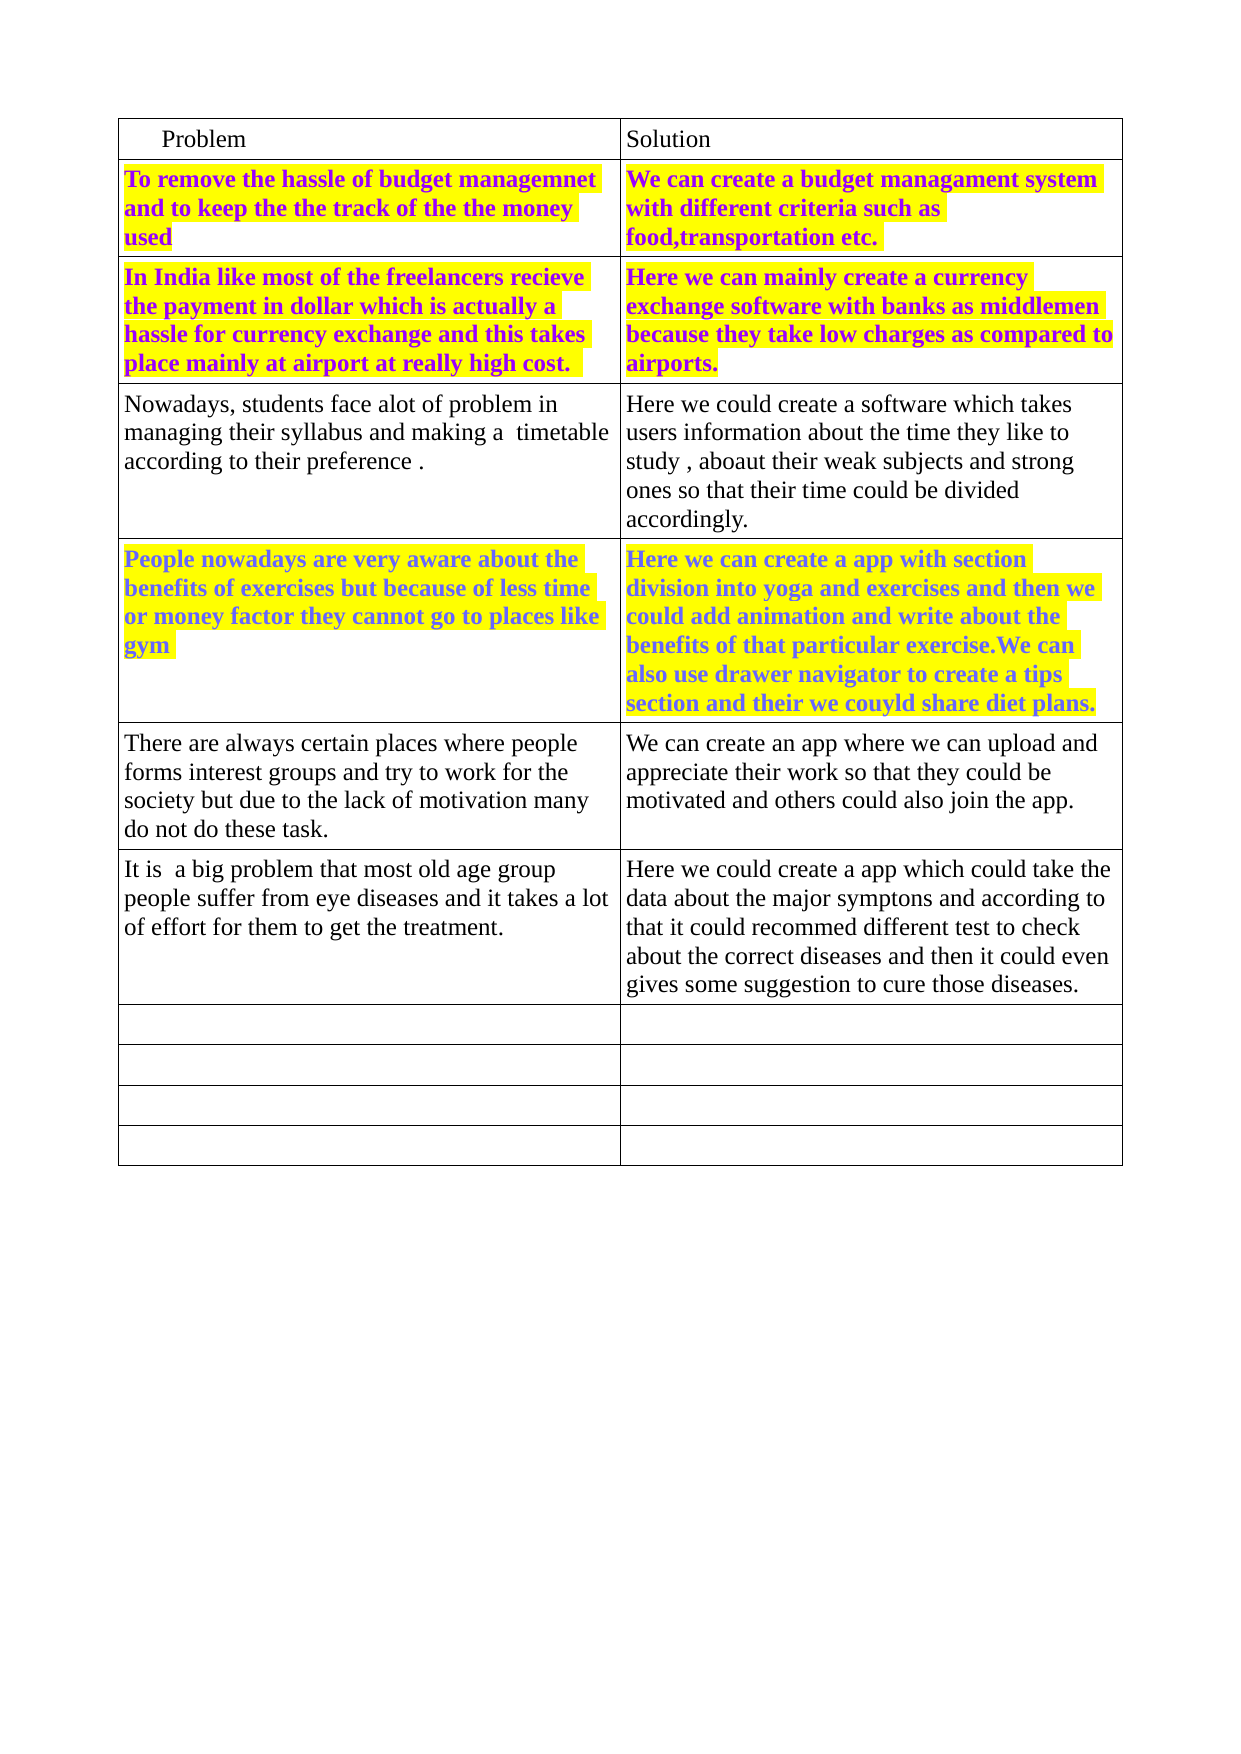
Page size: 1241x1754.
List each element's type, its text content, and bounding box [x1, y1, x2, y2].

table_cell Nowadays, students face alot of problem in managing their syllabus and making a timetable according to their preference . [119, 384, 620, 538]
table_cell [119, 1005, 620, 1044]
table_cell [621, 1045, 1122, 1085]
table_cell Here we could create a app which could take the data about the major symptons and according to that it could recommed different test to check about the correct diseases and then it could even gives some suggestion to cure those diseases. [621, 850, 1122, 1004]
table_header Problem [119, 119, 620, 158]
table_cell People nowadays are very aware about the benefits of exercises but because of less time or money factor they cannot go to places like gym [119, 539, 620, 722]
table_cell Here we can mainly create a currency exchange software with banks as middlemen because they take low charges as compared to airports. [621, 257, 1122, 383]
table_cell We can create a budget managament system with different criteria such as food,transportation etc. [621, 160, 1122, 256]
table_cell We can create an app where we can upload and appreciate their work so that they could be motivated and others could also join the app. [621, 723, 1122, 849]
table_cell [119, 1086, 620, 1125]
table_header Solution [621, 119, 1122, 158]
table_cell [621, 1005, 1122, 1044]
table_cell [621, 1086, 1122, 1125]
table_cell [621, 1126, 1122, 1165]
table_cell Here we could create a software which takes users information about the time they like to study , aboaut their weak subjects and strong ones so that their time could be divided accordingly. [621, 384, 1122, 538]
table_cell Here we can create a app with section division into yoga and exercises and then we could add animation and write about the benefits of that particular exercise.We can also use drawer navigator to create a tips section and their we couyld share diet plans. [621, 539, 1122, 722]
table_cell To remove the hassle of budget managemnet and to keep the the track of the the money used [119, 160, 620, 256]
table_cell In India like most of the freelancers recieve the payment in dollar which is actually a hassle for currency exchange and this takes place mainly at airport at really high cost. [119, 257, 620, 383]
table_cell [119, 1126, 620, 1165]
table_cell There are always certain places where people forms interest groups and try to work for the society but due to the lack of motivation many do not do these task. [119, 723, 620, 849]
table_cell [119, 1045, 620, 1085]
table_cell It is a big problem that most old age group people suffer from eye diseases and it takes a lot of effort for them to get the treatment. [119, 850, 620, 1004]
